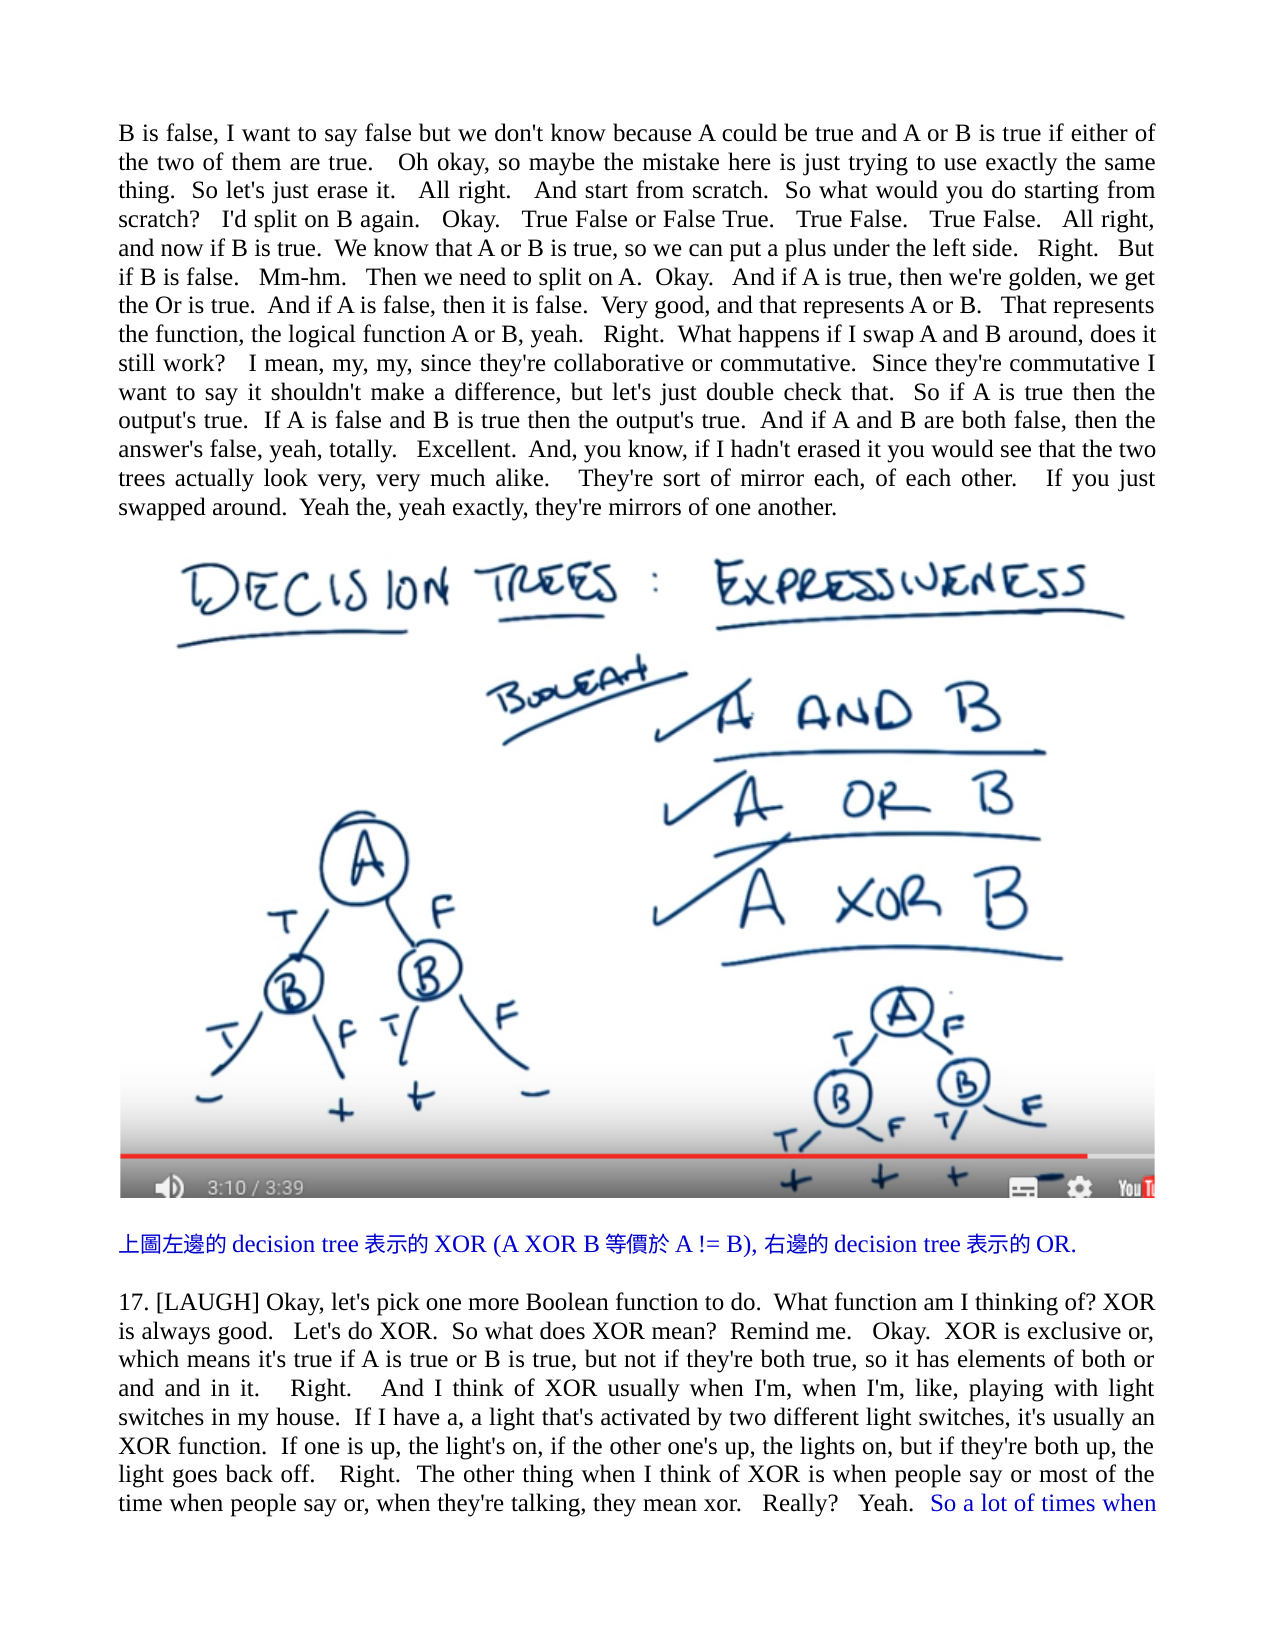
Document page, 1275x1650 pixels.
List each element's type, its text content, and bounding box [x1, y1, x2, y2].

picture [120, 549, 1155, 1198]
text 17. [LAUGH] Okay, let's pick one more Boolean function to do. What function am I thinking of? XOR is always good. Let's do XOR. So what does XOR mean? Remind me. Okay. XOR is exclusive or, which means it's true if A is true or B is true, but not if they're both true, so it has elements of both or and and in it. Right. And I think of XOR usually when I'm, when I'm, like, playing with light switches in my house. If I have a, a light that's activated by two different light switches, it's usually an XOR function. If one is up, the light's on, if the other one's up, the lights on, but if they're both up, the light goes back off. Right. The other thing when I think of XOR is when people say or most of the time when people say or, when they're talking, they mean xor. Really? Yeah. So a lot of times when [118, 1287, 1157, 1517]
text 上圖左邊的decision tree表示的XOR (A XOR B等價於A != B), 右邊的decision tree表示的OR. [118, 1227, 1157, 1258]
text B is false, I want to say false but we don't know because A could be true and A or B is true if either of the two of them are true. Oh okay, so maybe the mistake here is just trying to use exactly the same thing. So let's just erase it. All right. And start from scratch. So what would you do starting from scratch? I'd split on B again. Okay. True False or False True. True False. True False. All right, and now if B is true. We know that A or B is true, so we can put a plus under the left side. Right. But if B is false. Mm-hm. Then we need to split on A. Okay. And if A is true, then we're golden, we get the Or is true. And if A is false, then it is false. Very good, and that represents A or B. That represents the function, the logical function A or B, yeah. Right. What happens if I swap A and B around, does it still work? I mean, my, my, since they're collaborative or commutative. Since they're commutative I want to say it shouldn't make a difference, but let's just double check that. So if A is true then the output's true. If A is false and B is true then the output's true. And if A and B are both false, then the answer's false, yeah, totally. Excellent. And, you know, if I hadn't erased it you would see that the two trees actually look very, very much alike. They're sort of mirror each, of each other. If you just swapped around. Yeah the, yeah exactly, they're mirrors of one another. [118, 118, 1157, 521]
